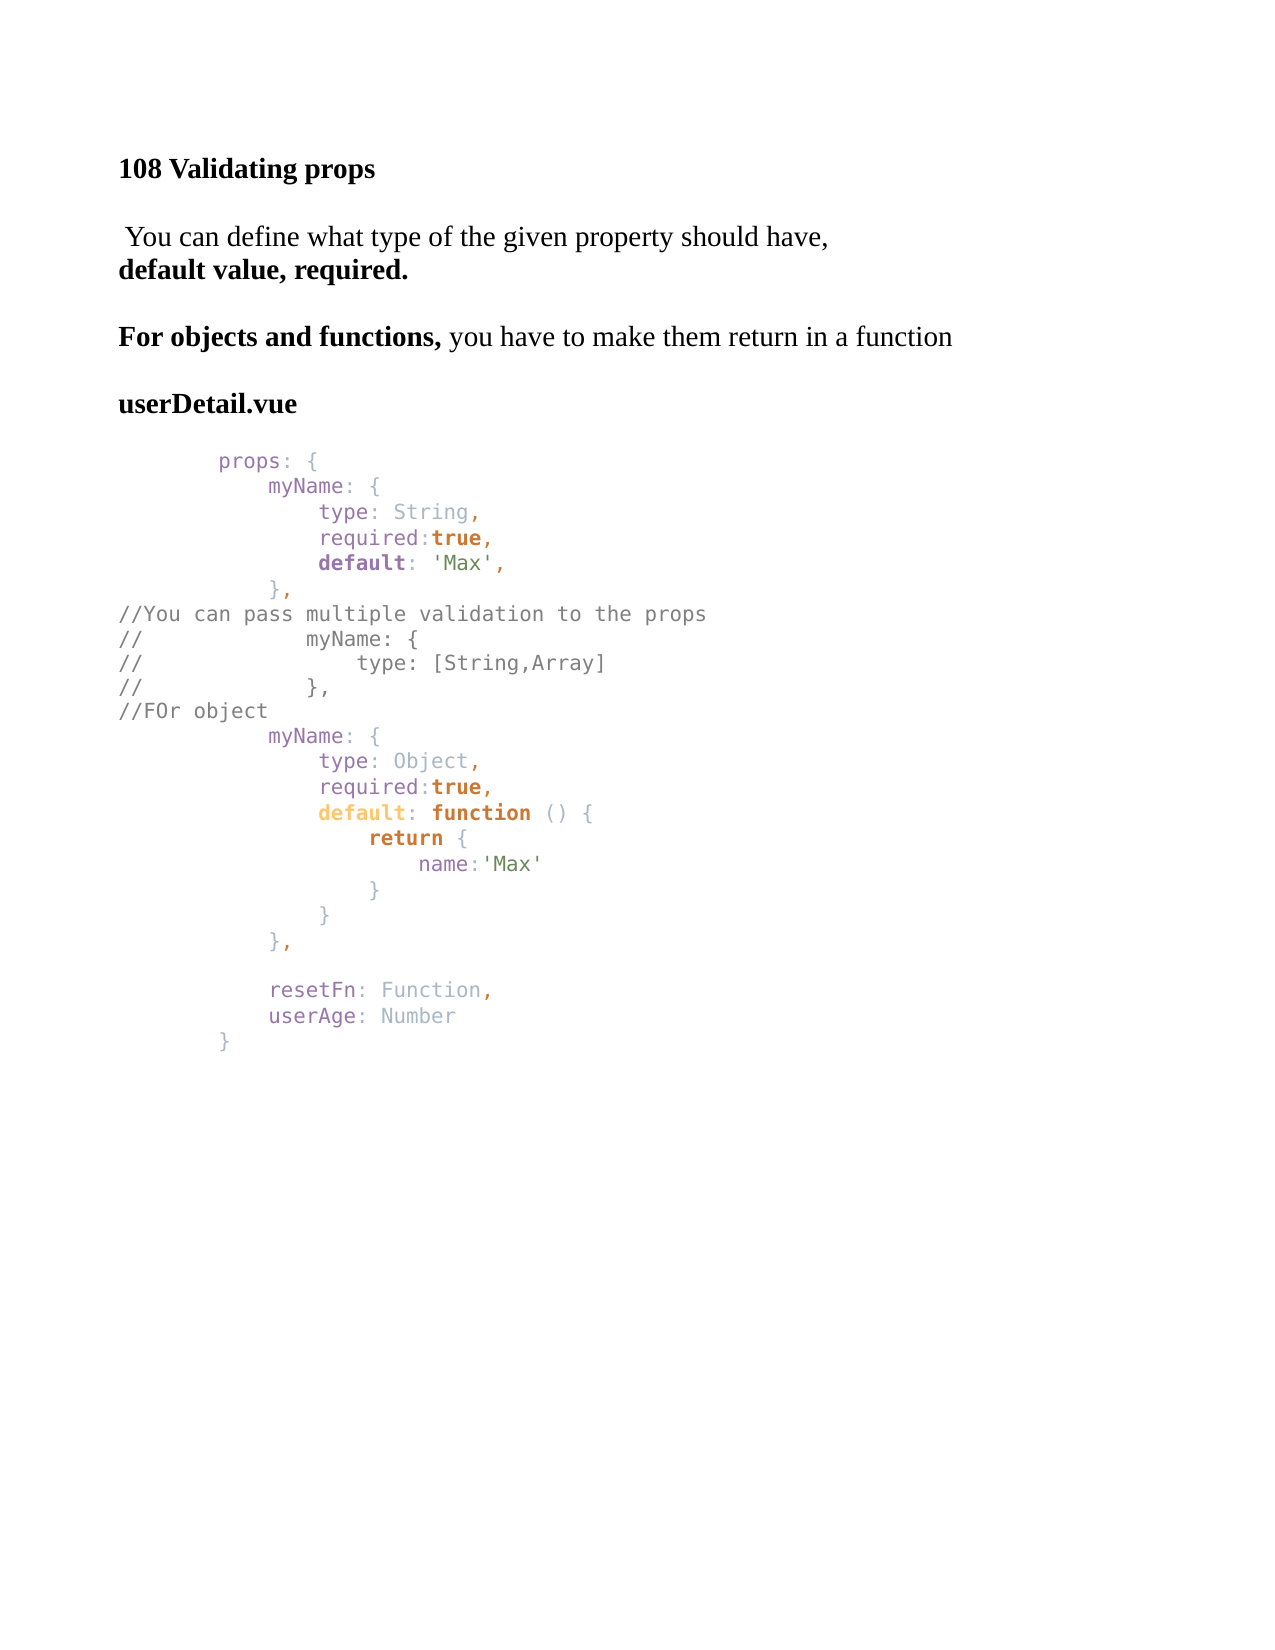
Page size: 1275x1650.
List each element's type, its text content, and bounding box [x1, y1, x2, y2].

text resetFn: Function, [118, 978, 1157, 1004]
text // }, [118, 675, 1157, 699]
text required:true, [118, 526, 1157, 551]
text default: 'Max', [118, 551, 1157, 577]
text return { [118, 826, 1157, 852]
text default value, required. [118, 252, 1157, 286]
text props: { [118, 449, 1157, 474]
text //FOr object [118, 699, 1157, 724]
text // myName: { [118, 627, 1157, 651]
text required:true, [118, 775, 1157, 801]
text } [118, 878, 1157, 903]
text }, [118, 577, 1157, 602]
text type: Object, [118, 749, 1157, 775]
text userDetail.vue [118, 386, 1157, 420]
text }, [118, 929, 1157, 954]
text //You can pass multiple validation to the props [118, 602, 1157, 627]
text } [118, 903, 1157, 929]
text default: function () { [118, 801, 1157, 826]
text type: String, [118, 500, 1157, 526]
text You can define what type of the given property should have, [118, 219, 1157, 252]
text myName: { [118, 724, 1157, 749]
text name:'Max' [118, 852, 1157, 878]
text userAge: Number [118, 1004, 1157, 1029]
text 108 Validating props [118, 152, 1157, 185]
text } [118, 1029, 1157, 1055]
text myName: { [118, 474, 1157, 500]
text // type: [String,Array] [118, 651, 1157, 675]
text For objects and functions, you have to make them return in a function [118, 319, 1157, 353]
